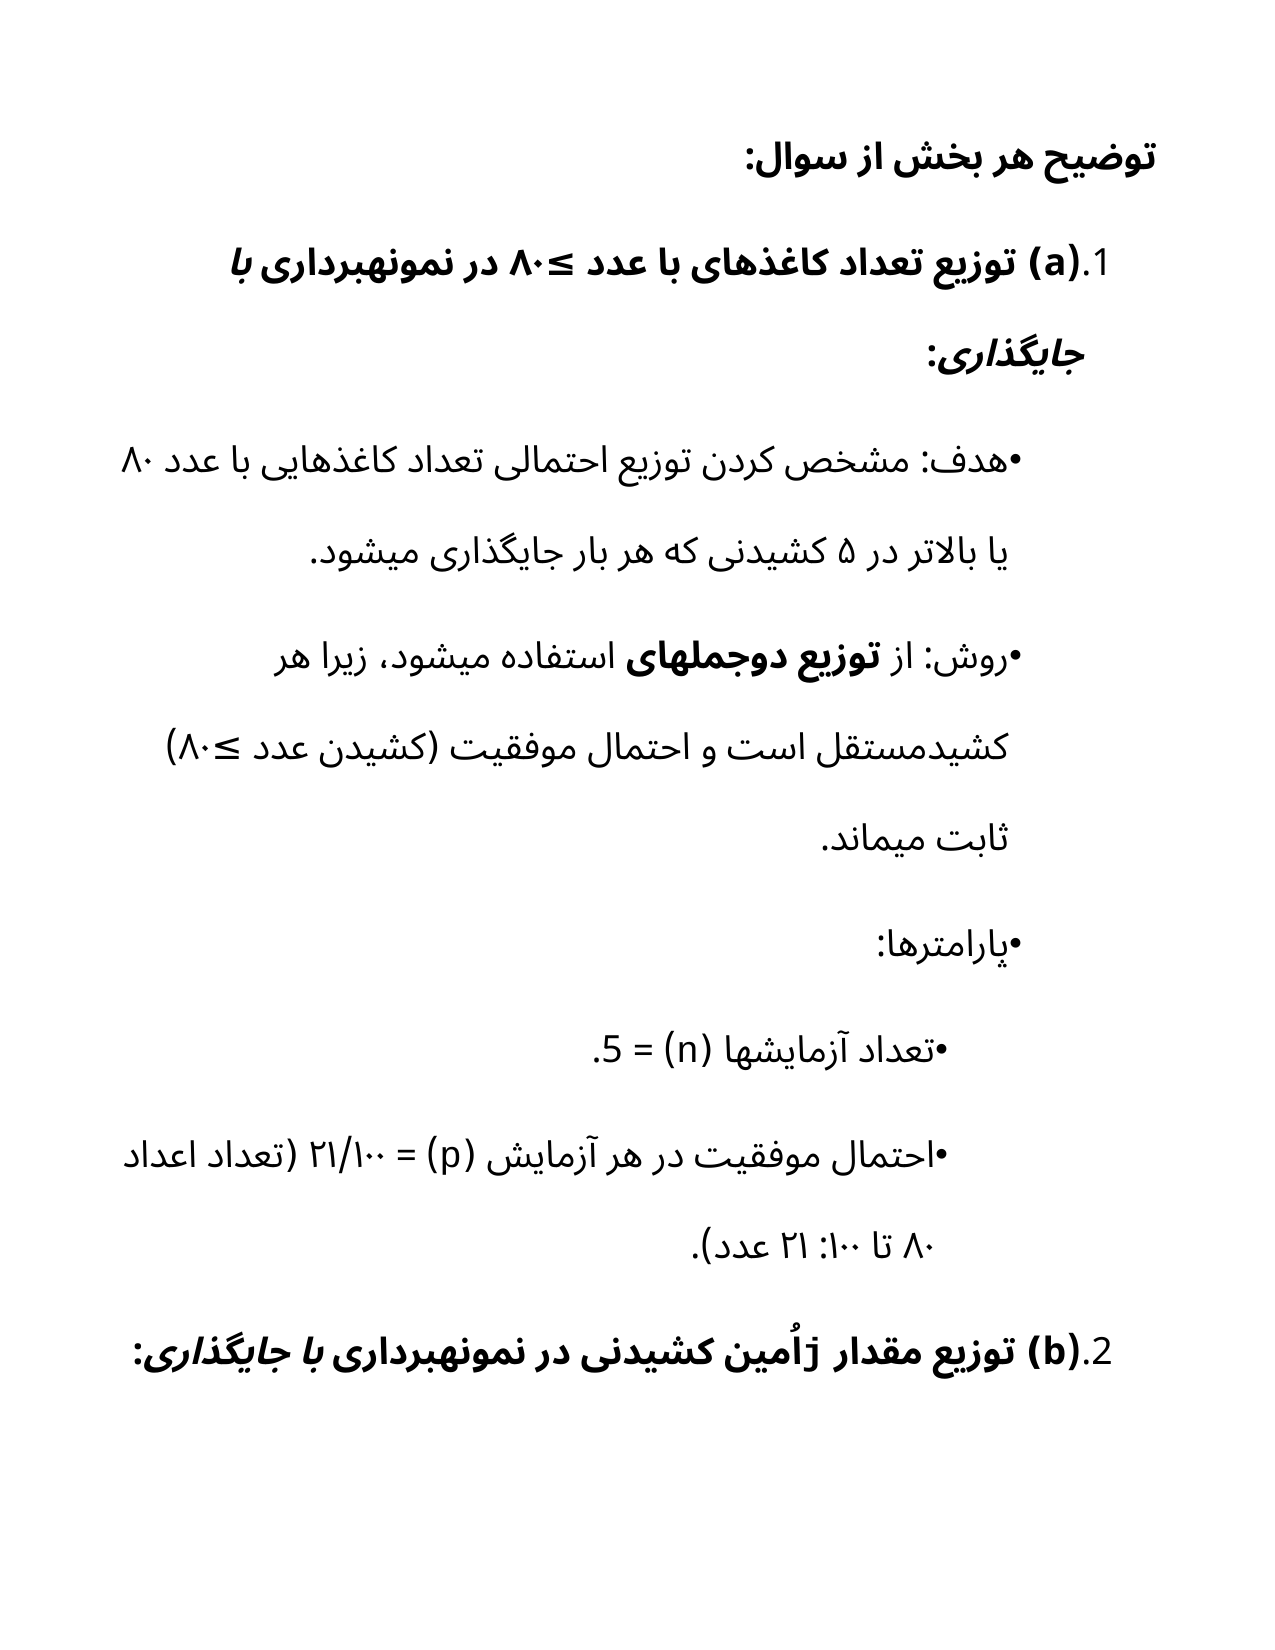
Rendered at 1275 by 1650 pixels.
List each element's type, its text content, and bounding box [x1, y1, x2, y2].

text توضیح هر بخش از سوال: [118, 118, 1157, 197]
list (a) توزیع تعداد کاغذهای با عدد ≥۸۰ در نمونهبرداری با جایگذاری: [118, 224, 1112, 394]
list تعداد آزمایشها (n) = 5. [118, 1010, 965, 1089]
list روش: از توزیع دوجملهای استفاده میشود، زیرا هر کشیدمستقل است و احتمال موفقیت (کشیدن عدد ≥۸۰) ثابت میماند. [118, 617, 1039, 878]
list (b) توزیع مقدار jاُمین کشیدنی در نمونهبرداری با جایگذاری: [118, 1313, 1112, 1392]
list هدف: مشخص کردن توزیع احتمالی تعداد کاغذهایی با عدد ۸۰ یا بالاتر در ۵ کشیدنی که هر بار جایگذاری میشود. [118, 420, 1039, 591]
list پارامترها: [118, 905, 1039, 984]
list احتمال موفقیت در هر آزمایش (p) = ۲۱/۱۰۰ (تعداد اعداد ۸۰ تا ۱۰۰: ۲۱ عدد). [118, 1116, 965, 1286]
